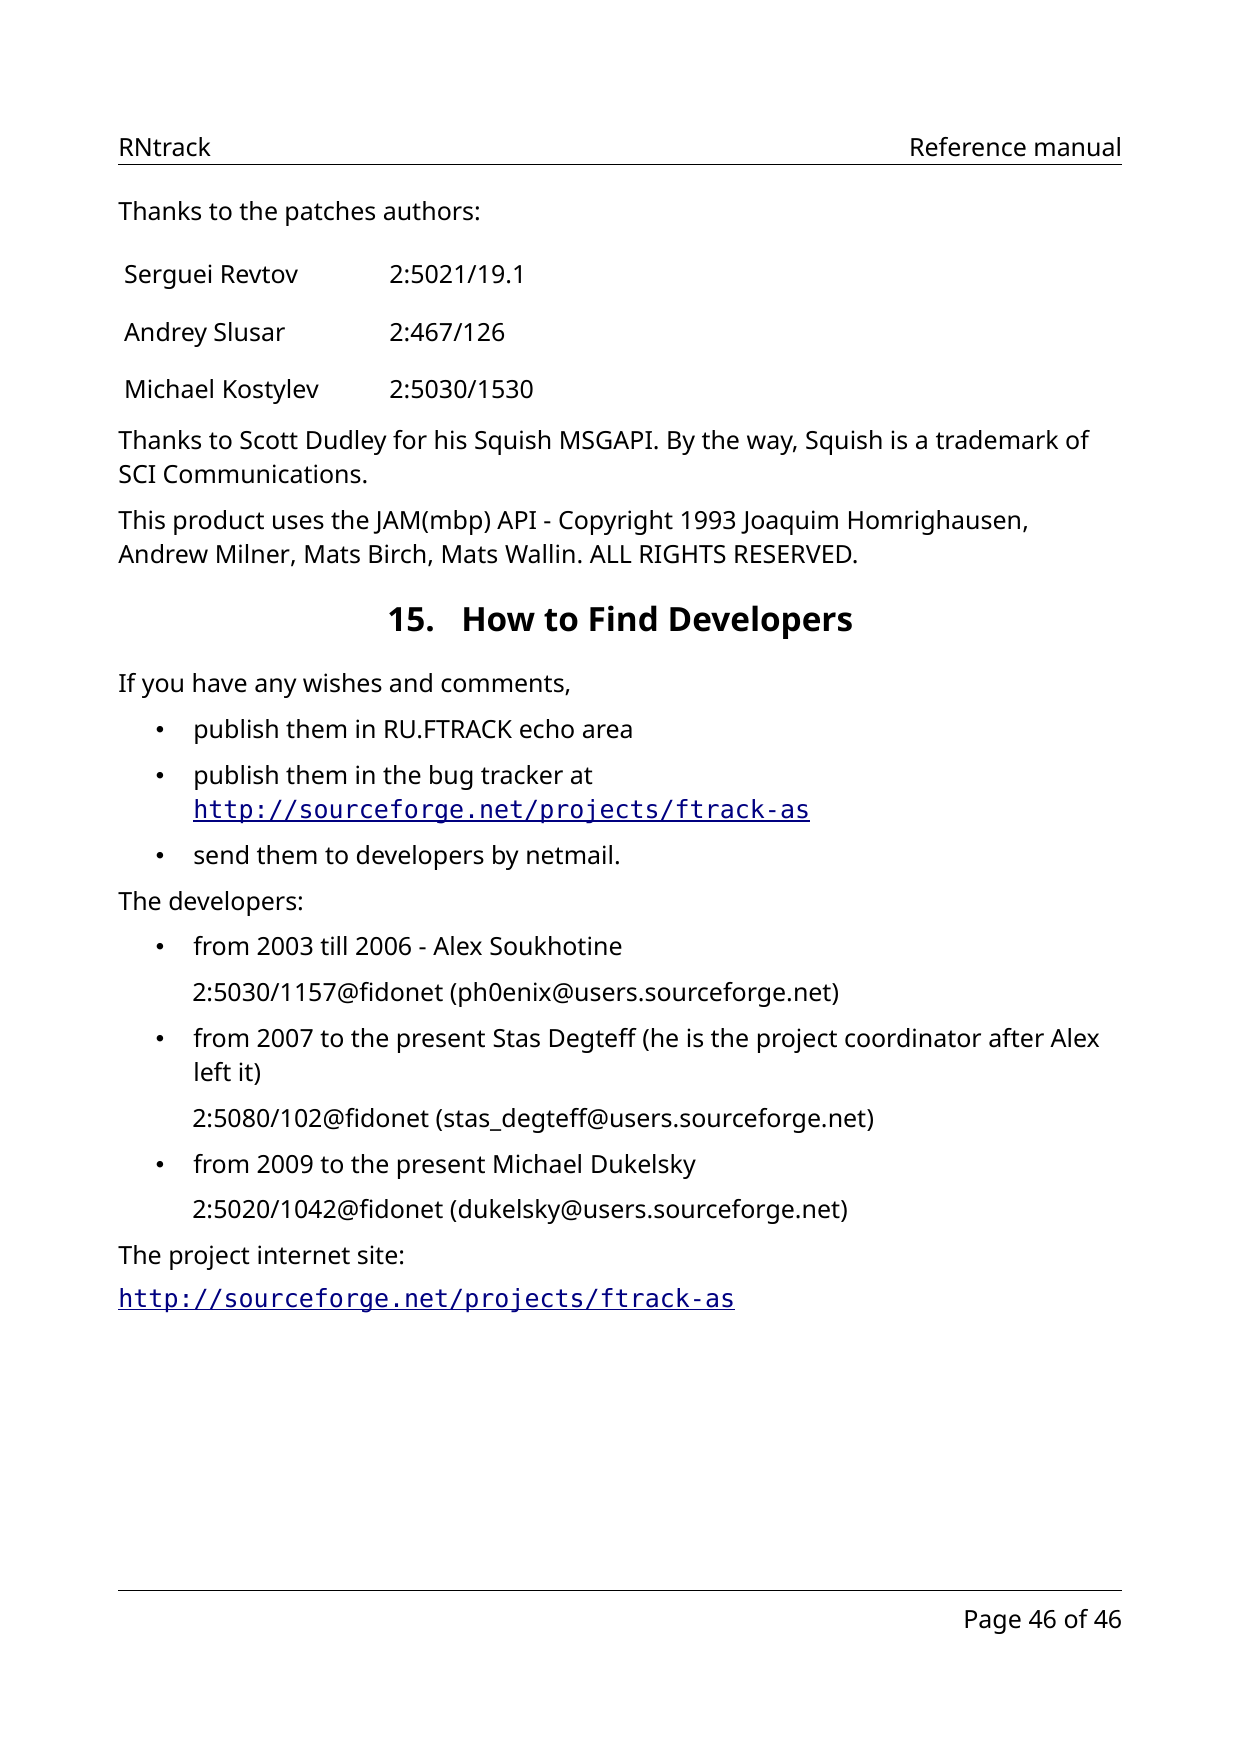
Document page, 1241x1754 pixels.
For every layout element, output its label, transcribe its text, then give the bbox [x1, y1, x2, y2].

subtitle How to Find Developers [118, 596, 1122, 641]
table_cell Andrey Slusar [118, 297, 383, 354]
list publish them in the bug tracker at http://sourceforge.net/projects/ftrack-as [156, 757, 1122, 826]
text If you have any wishes and comments, [118, 666, 1122, 700]
table_header 2:5021/19.1 [383, 239, 1122, 297]
text The project internet site: [118, 1238, 1122, 1272]
text 2:5020/1042@fidonet (dukelsky@users.sourceforge.net) [192, 1192, 1122, 1226]
text 2:5030/1157@fidonet (ph0enix@users.sourceforge.net) [192, 975, 1122, 1009]
text Thanks to Scott Dudley for his Squish MSGAPI. By the way, Squish is a trademark of SCI Communications. [118, 423, 1122, 491]
text http://sourceforge.net/projects/ftrack-as [118, 1284, 1122, 1313]
table_cell Michael Kostylev [118, 354, 383, 411]
table_cell 2:467/126 [383, 297, 1122, 354]
list from 2009 to the present Michael Dukelsky [156, 1146, 1122, 1180]
text Thanks to the patches authors: [118, 193, 1122, 228]
list from 2003 till 2006 - Alex Soukhotine [156, 929, 1122, 963]
text This product uses the JAM(mbp) API - Copyright 1993 Joaquim Homrighausen, Andrew Milner, Mats Birch, Mats Wallin. ALL RIGHTS RESERVED. [118, 503, 1122, 571]
list publish them in RU.FTRACK echo area [156, 712, 1122, 746]
table_header Serguei Revtov [118, 239, 383, 297]
table_cell 2:5030/1530 [383, 354, 1122, 411]
list from 2007 to the present Stas Degteff (he is the project coordinator after Alex left it) [156, 1021, 1122, 1089]
text 2:5080/102@fidonet (stas_degteff@users.sourceforge.net) [192, 1101, 1122, 1134]
text The developers: [118, 883, 1122, 917]
list send them to developers by netmail. [156, 837, 1122, 871]
